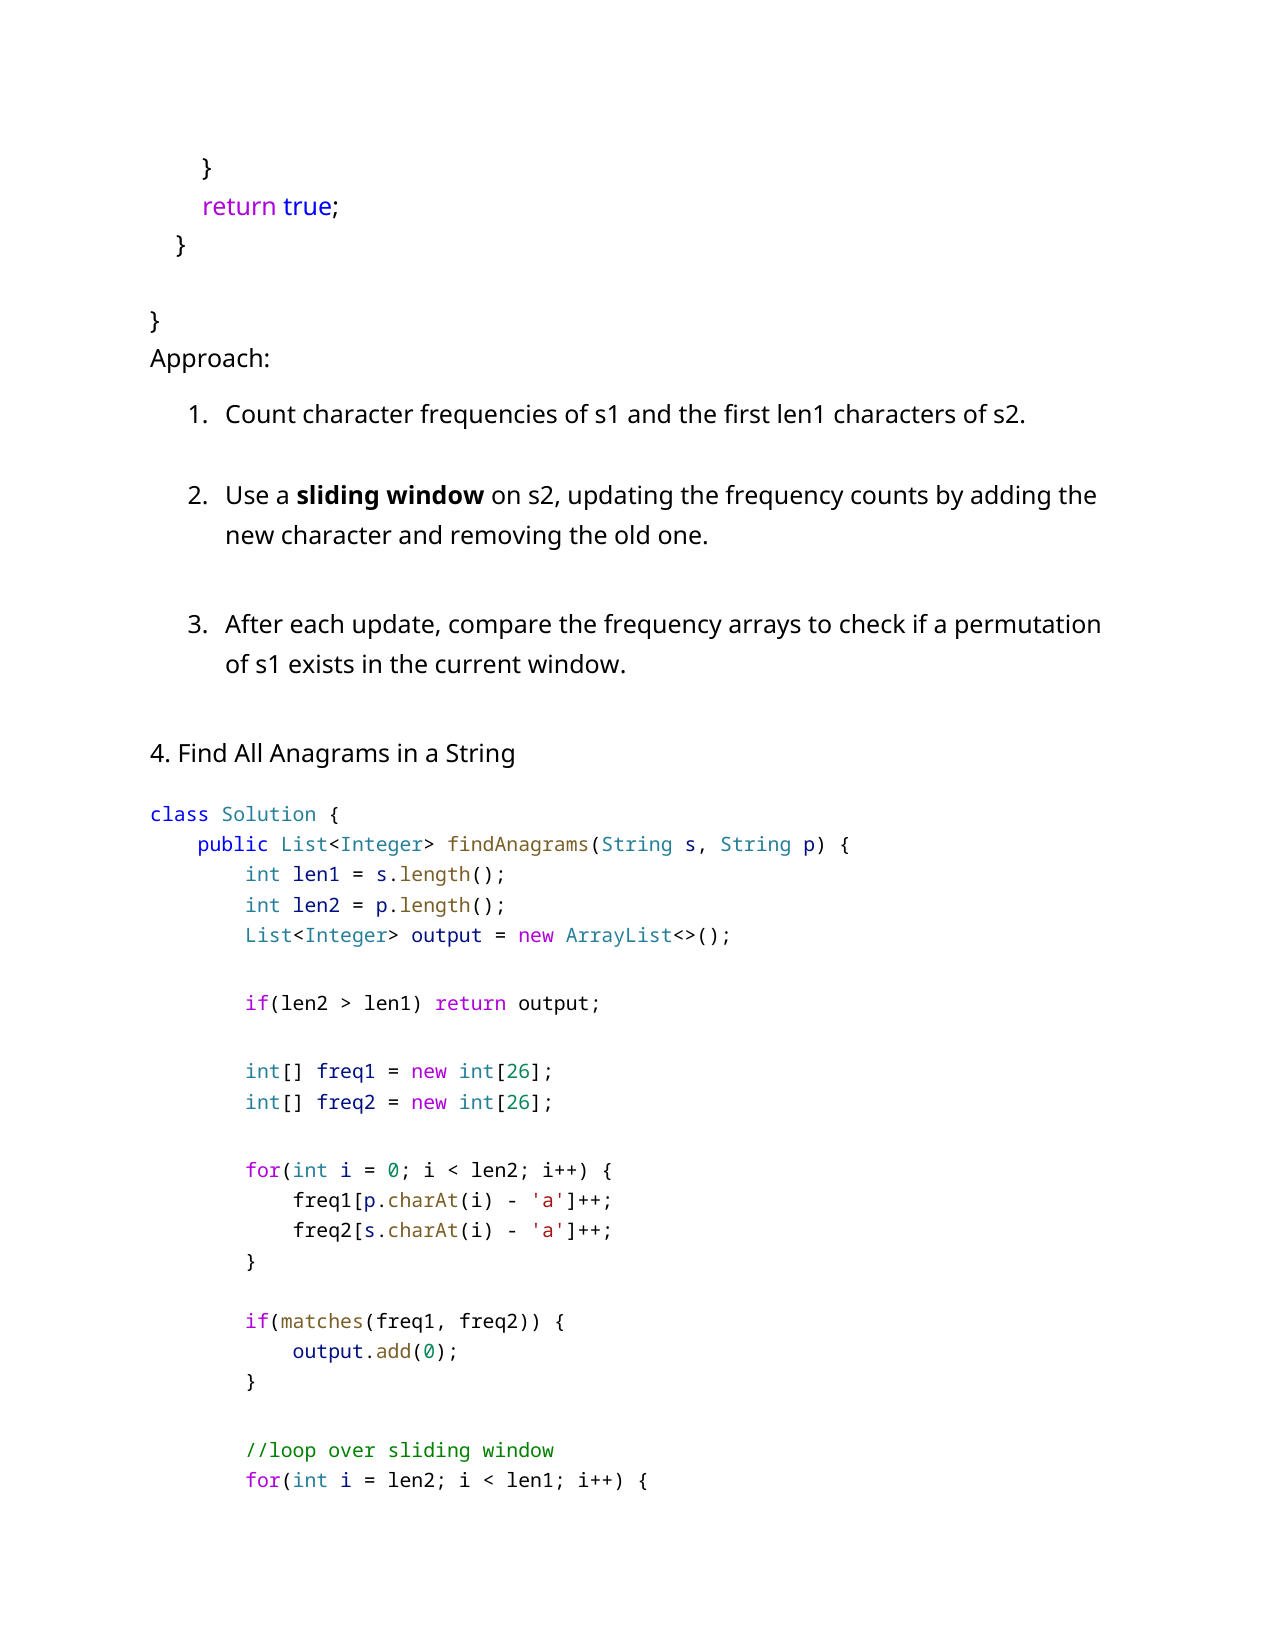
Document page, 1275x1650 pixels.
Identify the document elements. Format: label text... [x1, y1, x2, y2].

text int[] freq1 = new int[26]; [150, 1058, 1125, 1085]
text if(len2 > len1) return output; [150, 989, 1125, 1016]
text } [150, 302, 1125, 337]
text } [150, 1247, 1125, 1274]
text int len2 = p.length(); [150, 891, 1125, 918]
text 4. Find All Anagrams in a String [150, 736, 1125, 770]
text if(matches(freq1, freq2)) { [150, 1307, 1125, 1334]
text } [150, 226, 1125, 260]
text for(int i = 0; i < len2; i++) { [150, 1156, 1125, 1183]
text class Solution { [150, 800, 1125, 827]
text } [150, 150, 1125, 184]
text freq1[p.charAt(i) - 'a']++; [150, 1187, 1125, 1213]
text return true; [150, 188, 1125, 222]
text } [150, 1368, 1125, 1395]
text output.add(0); [150, 1338, 1125, 1364]
text Approach: [150, 341, 1125, 375]
text int[] freq2 = new int[26]; [150, 1088, 1125, 1115]
list Use a sliding window on s2, updating the frequency counts by adding the new character and removing the old one. [187, 478, 1125, 551]
text freq2[s.charAt(i) - 'a']++; [150, 1217, 1125, 1244]
text //loop over sliding window [150, 1436, 1125, 1463]
text int len1 = s.length(); [150, 861, 1125, 888]
text for(int i = len2; i < len1; i++) { [150, 1466, 1125, 1493]
text List<Integer> output = new ArrayList<>(); [150, 921, 1125, 948]
list After each update, compare the frequency arrays to check if a permutation of s1 exists in the current window. [187, 607, 1125, 680]
list Count character frequencies of s1 and the first len1 characters of s2. [187, 397, 1125, 431]
text public List<Integer> findAnagrams(String s, String p) { [150, 831, 1125, 857]
